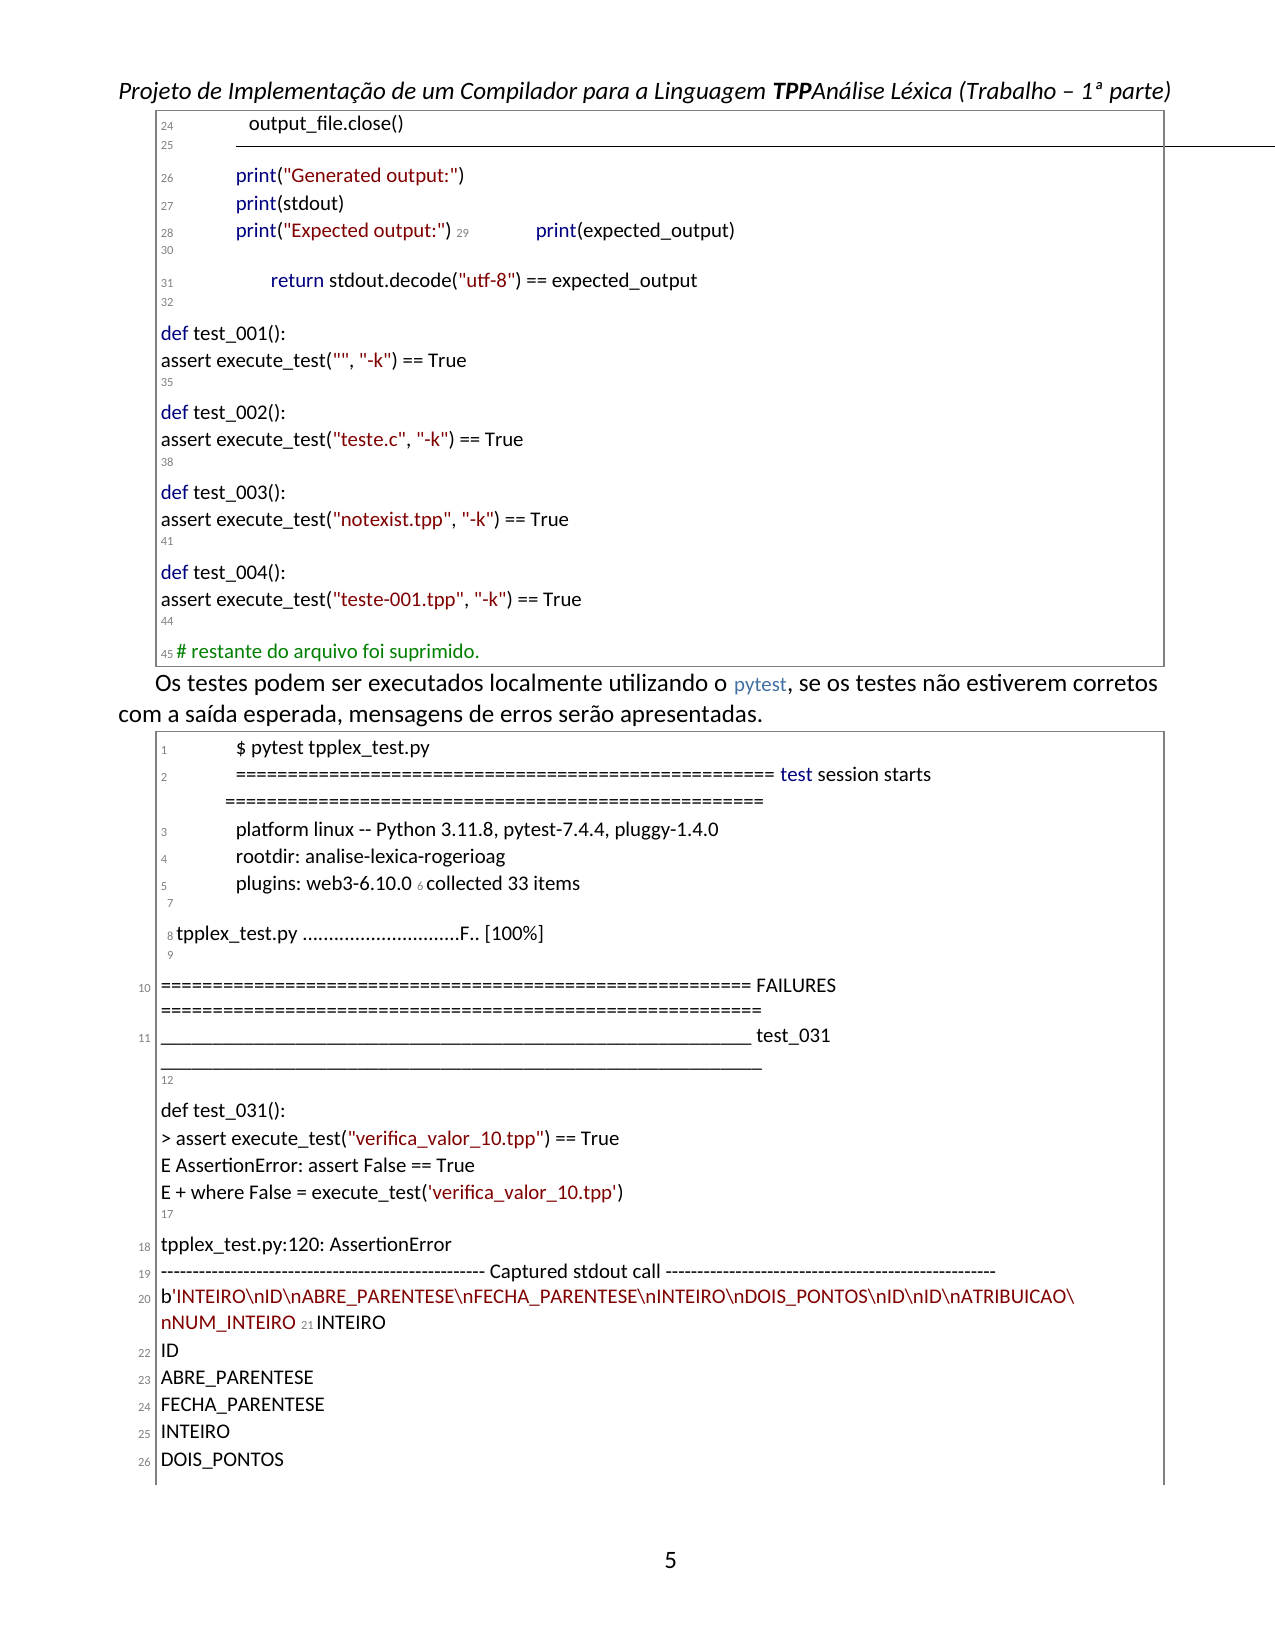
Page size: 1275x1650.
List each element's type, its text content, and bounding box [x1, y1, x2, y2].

text Os testes podem ser executados localmente utilizando o pytest, se os testes não estiverem corretos com a saída esperada, mensagens de erros serão apresentadas. [118, 667, 1158, 729]
table_cell 24 output_file.close() 25 print("Generated output:") print(stdout) print("Expected output:") 29 print(expected_output) 30 31 return stdout.decode("utf-8") == expected_output 32 def test_001(): assert execute_test("", "-k") == True 35 def test_002(): assert execute_test("teste.c", "-k") == True 38 def test_003(): assert execute_test("notexist.tpp", "-k") == True 41 def test_004(): assert execute_test("teste-001.tpp", "-k") == True 44 45 # restante do arquivo foi suprimido. [157, 111, 1163, 666]
table_header $ pytest tpplex_test.py ==================================================== test session starts ==================================================== platform linux -- Python 3.11.8, pytest-7.4.4, pluggy-1.4.0 rootdir: analise-lexica-rogerioag plugins: web3-6.10.0 6 collected 33 items 7 8 tpplex_test.py ..............................F.. [100%] 9 ========================================================= FAILURES ========================================================== _________________________________________________________ test_031 __________________________________________________________ 12 def test_031(): > assert execute_test("verifica_valor_10.tpp") == True E AssertionError: assert False == True E + where False = execute_test('verifica_valor_10.tpp') 17 tpplex_test.py:120: AssertionError --------------------------------------------------- Captured stdout call ---------------------------------------------------- b'INTEIRO\nID\nABRE_PARENTESE\nFECHA_PARENTESE\nINTEIRO\nDOIS_PONTOS\nID\nID\nATRIBUICAO\nNUM_INTEIRO 21 INTEIRO ID ABRE_PARENTESE FECHA_PARENTESE INTEIRO DOIS_PONTOS [157, 732, 1163, 1485]
